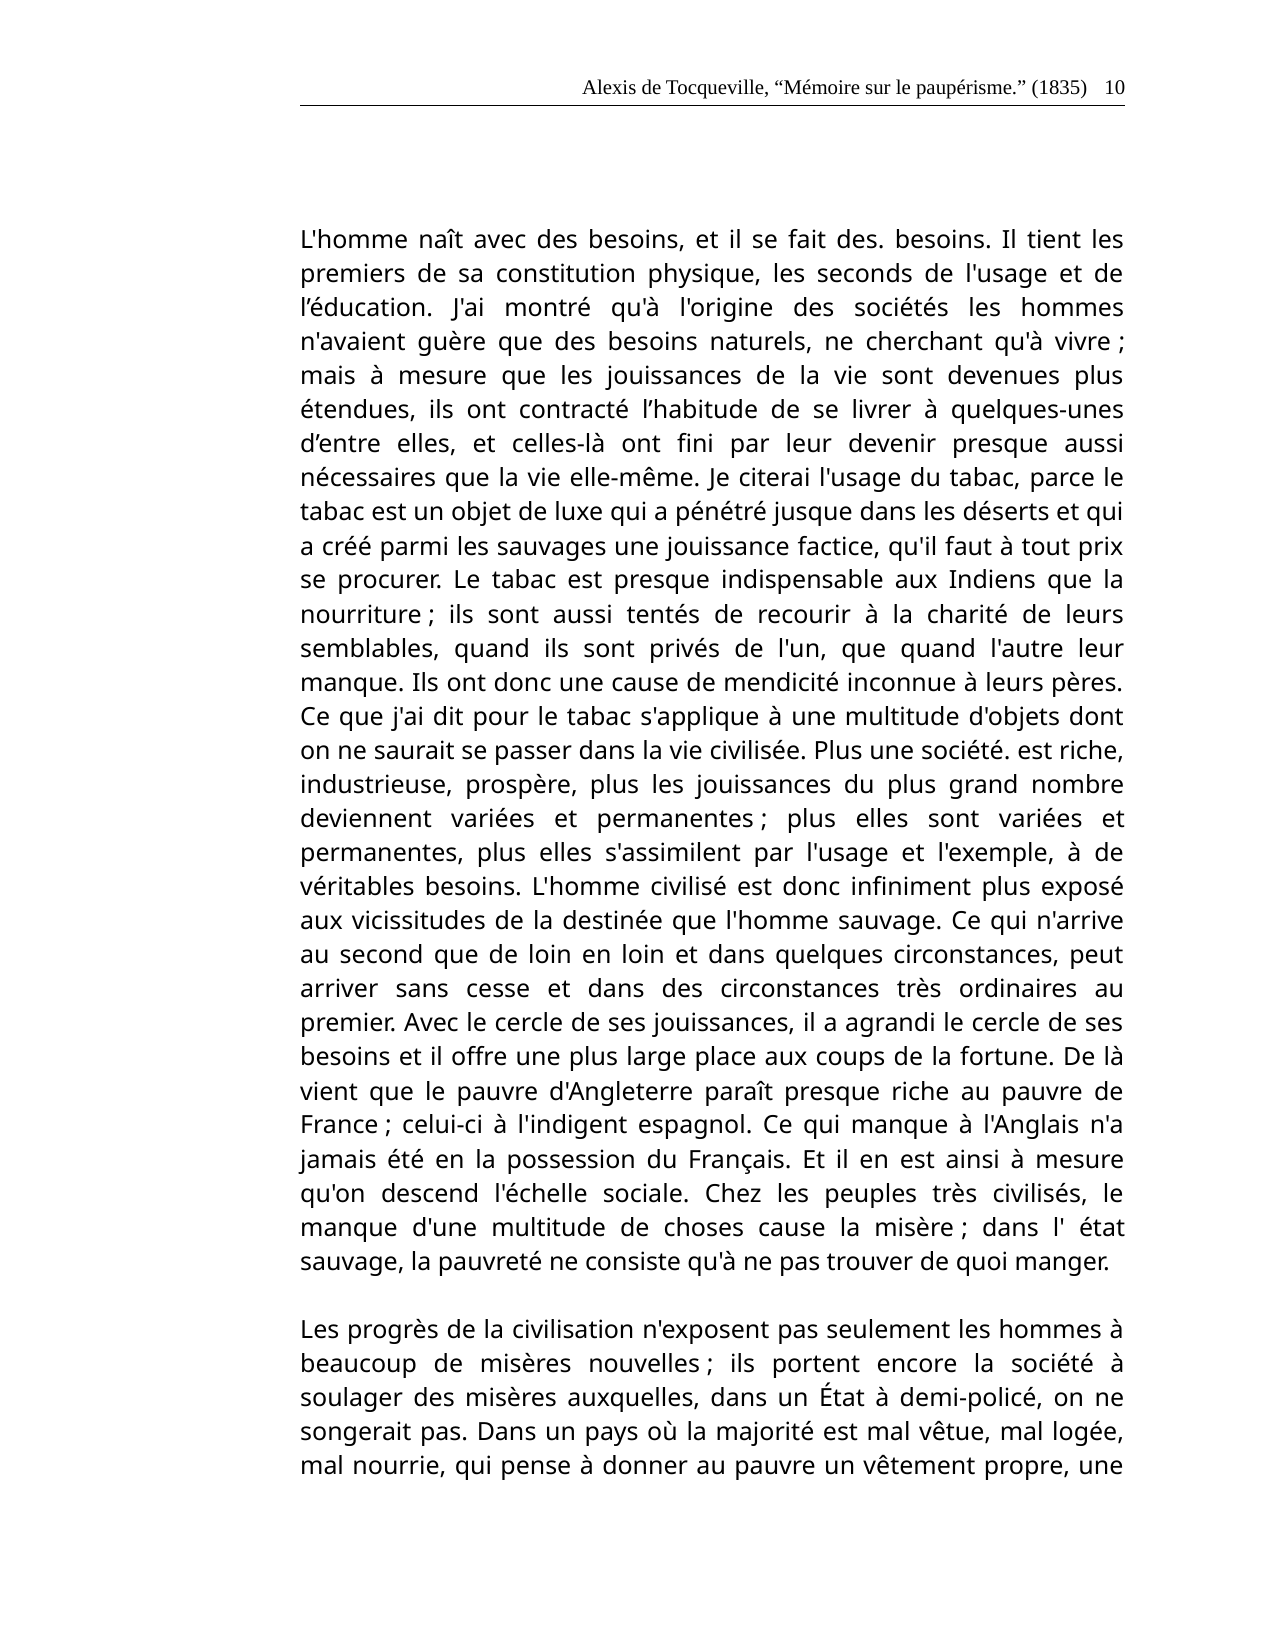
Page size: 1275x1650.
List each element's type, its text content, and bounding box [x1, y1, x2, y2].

text L'homme naît avec des besoins, et il se fait des. besoins. Il tient les premiers de sa constitution physique, les seconds de l'usage et de l’éducation. J'ai montré qu'à l'origine des sociétés les hommes n'avaient guère que des besoins naturels, ne cherchant qu'à vivre ; mais à mesure que les jouissances de la vie sont devenues plus étendues, ils ont contracté l’habitude de se livrer à quelques-unes d’entre elles, et celles-là ont fini par leur devenir presque aussi nécessaires que la vie elle-même. Je citerai l'usage du tabac, parce le tabac est un objet de luxe qui a pénétré jusque dans les déserts et qui a créé parmi les sauvages une jouissance factice, qu'il faut à tout prix se procurer. Le tabac est presque indispensable aux Indiens que la nourriture ; ils sont aussi tentés de recourir à la charité de leurs semblables, quand ils sont privés de l'un, que quand l'autre leur manque. Ils ont donc une cause de mendicité inconnue à leurs pères. Ce que j'ai dit pour le tabac s'applique à une multitude d'objets dont on ne saurait se passer dans la vie civilisée. Plus une société. est riche, industrieuse, prospère, plus les jouissances du plus grand nombre deviennent variées et permanentes ; plus elles sont variées et permanentes, plus elles s'assimilent par l'usage et l'exemple, à de véritables besoins. L'homme civilisé est donc infiniment plus exposé aux vicissitudes de la destinée que l'homme sauvage. Ce qui n'arrive au second que de loin en loin et dans quelques circonstances, peut arriver sans cesse et dans des circonstances très ordinaires au premier. Avec le cercle de ses jouissances, il a agrandi le cercle de ses besoins et il offre une plus large place aux coups de la fortune. De là vient que le pauvre d'Angleterre paraît presque riche au pauvre de France ; celui-ci à l'indigent espagnol. Ce qui manque à l'Anglais n'a jamais été en la possession du Français. Et il en est ainsi à mesure qu'on descend l'échelle sociale. Chez les peuples très civilisés, le manque d'une multitude de choses cause la misère ; dans l' état sauvage, la pauvreté ne consiste qu'à ne pas trouver de quoi manger. [300, 222, 1125, 1277]
text Les progrès de la civilisation n'exposent pas seulement les hommes à beaucoup de misères nouvelles ; ils portent encore la société à soulager des misères auxquelles, dans un État à demi-policé, on ne songerait pas. Dans un pays où la majorité est mal vêtue, mal logée, mal nourrie, qui pense à donner au pauvre un vêtement propre, une [300, 1312, 1125, 1482]
